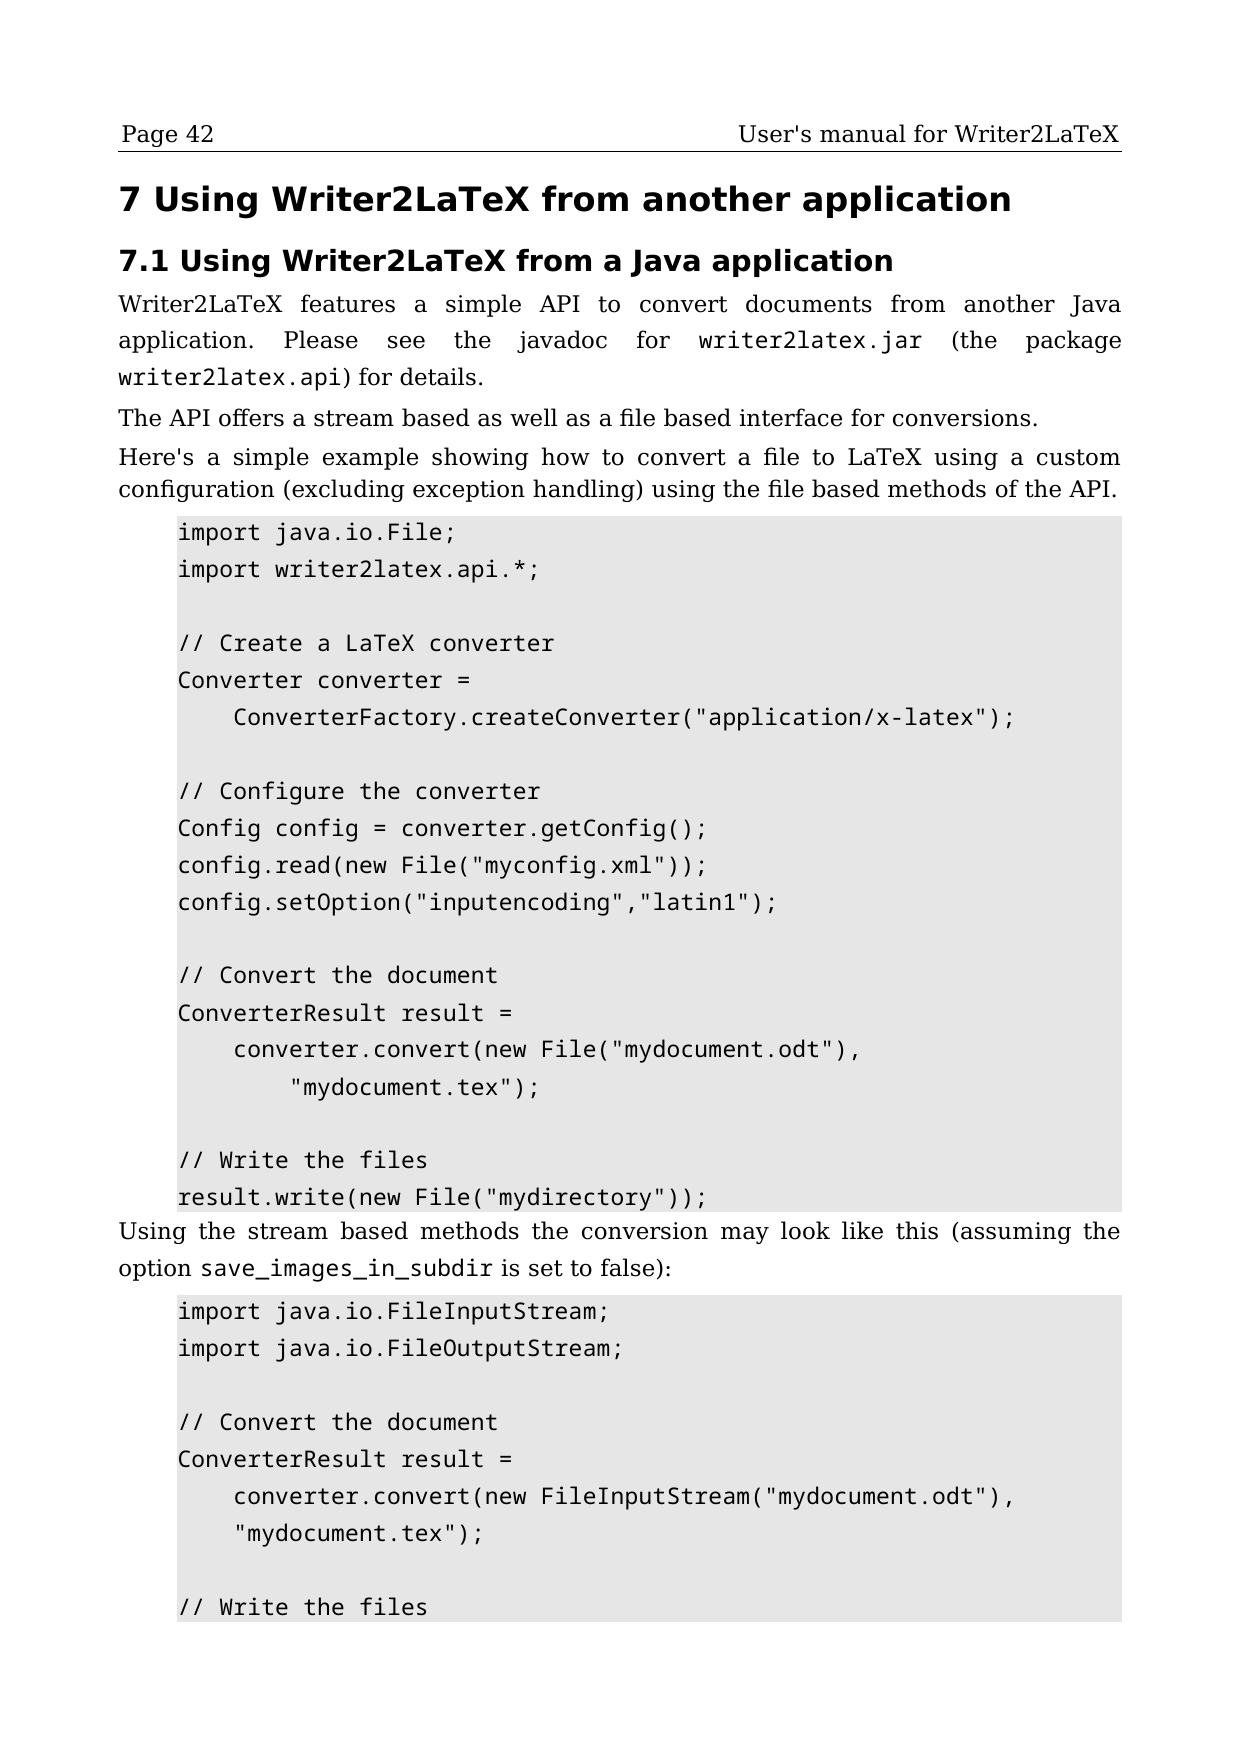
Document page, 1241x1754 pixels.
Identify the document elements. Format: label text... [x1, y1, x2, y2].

text import writer2latex.api.*; [177, 553, 1122, 584]
text Converter converter = [177, 664, 1122, 695]
text // Configure the converter [177, 774, 1122, 806]
text Config config = converter.getConfig(); [177, 812, 1122, 843]
text // Convert the document [177, 1406, 1122, 1437]
text "mydocument.tex"); [177, 1070, 1122, 1101]
text result.write(new File("mydirectory")); [177, 1181, 1122, 1212]
text import java.io.File; [177, 516, 1122, 547]
text // Write the files [177, 1144, 1122, 1175]
text // Create a LaTeX converter [177, 627, 1122, 658]
text Here's a simple example showing how to convert a file to LaTeX using a custom configuration (excluding exception handling) using the file based methods of the API. [118, 444, 1122, 503]
subtitle Using Writer2LaTeX from a Java application [118, 244, 1122, 278]
text Using the stream based methods the conversion may look like this (assuming the option save_images_in_subdir is set to false): [118, 1218, 1122, 1282]
text config.setOption("inputencoding","latin1"); [177, 886, 1122, 917]
text // Convert the document [177, 959, 1122, 991]
text converter.convert(new FileInputStream("mydocument.odt"), [177, 1480, 1122, 1511]
text converter.convert(new File("mydocument.odt"), [177, 1033, 1122, 1064]
text ConverterResult result = [177, 1443, 1122, 1474]
text "mydocument.tex"); [177, 1517, 1122, 1548]
text import java.io.FileInputStream; [177, 1295, 1122, 1326]
text Writer2LaTeX features a simple API to convert documents from another Java application. Please see the javadoc for writer2latex.jar (the package writer2latex.api) for details. [118, 291, 1122, 392]
subtitle Using Writer2LaTeX from another application [118, 181, 1122, 219]
text import java.io.FileOutputStream; [177, 1332, 1122, 1363]
text ConverterResult result = [177, 996, 1122, 1027]
text config.read(new File("myconfig.xml")); [177, 848, 1122, 879]
text // Write the files [177, 1591, 1122, 1622]
text ConverterFactory.createConverter("application/x-latex"); [177, 701, 1122, 732]
text The API offers a stream based as well as a file based interface for conversions. [118, 405, 1122, 432]
